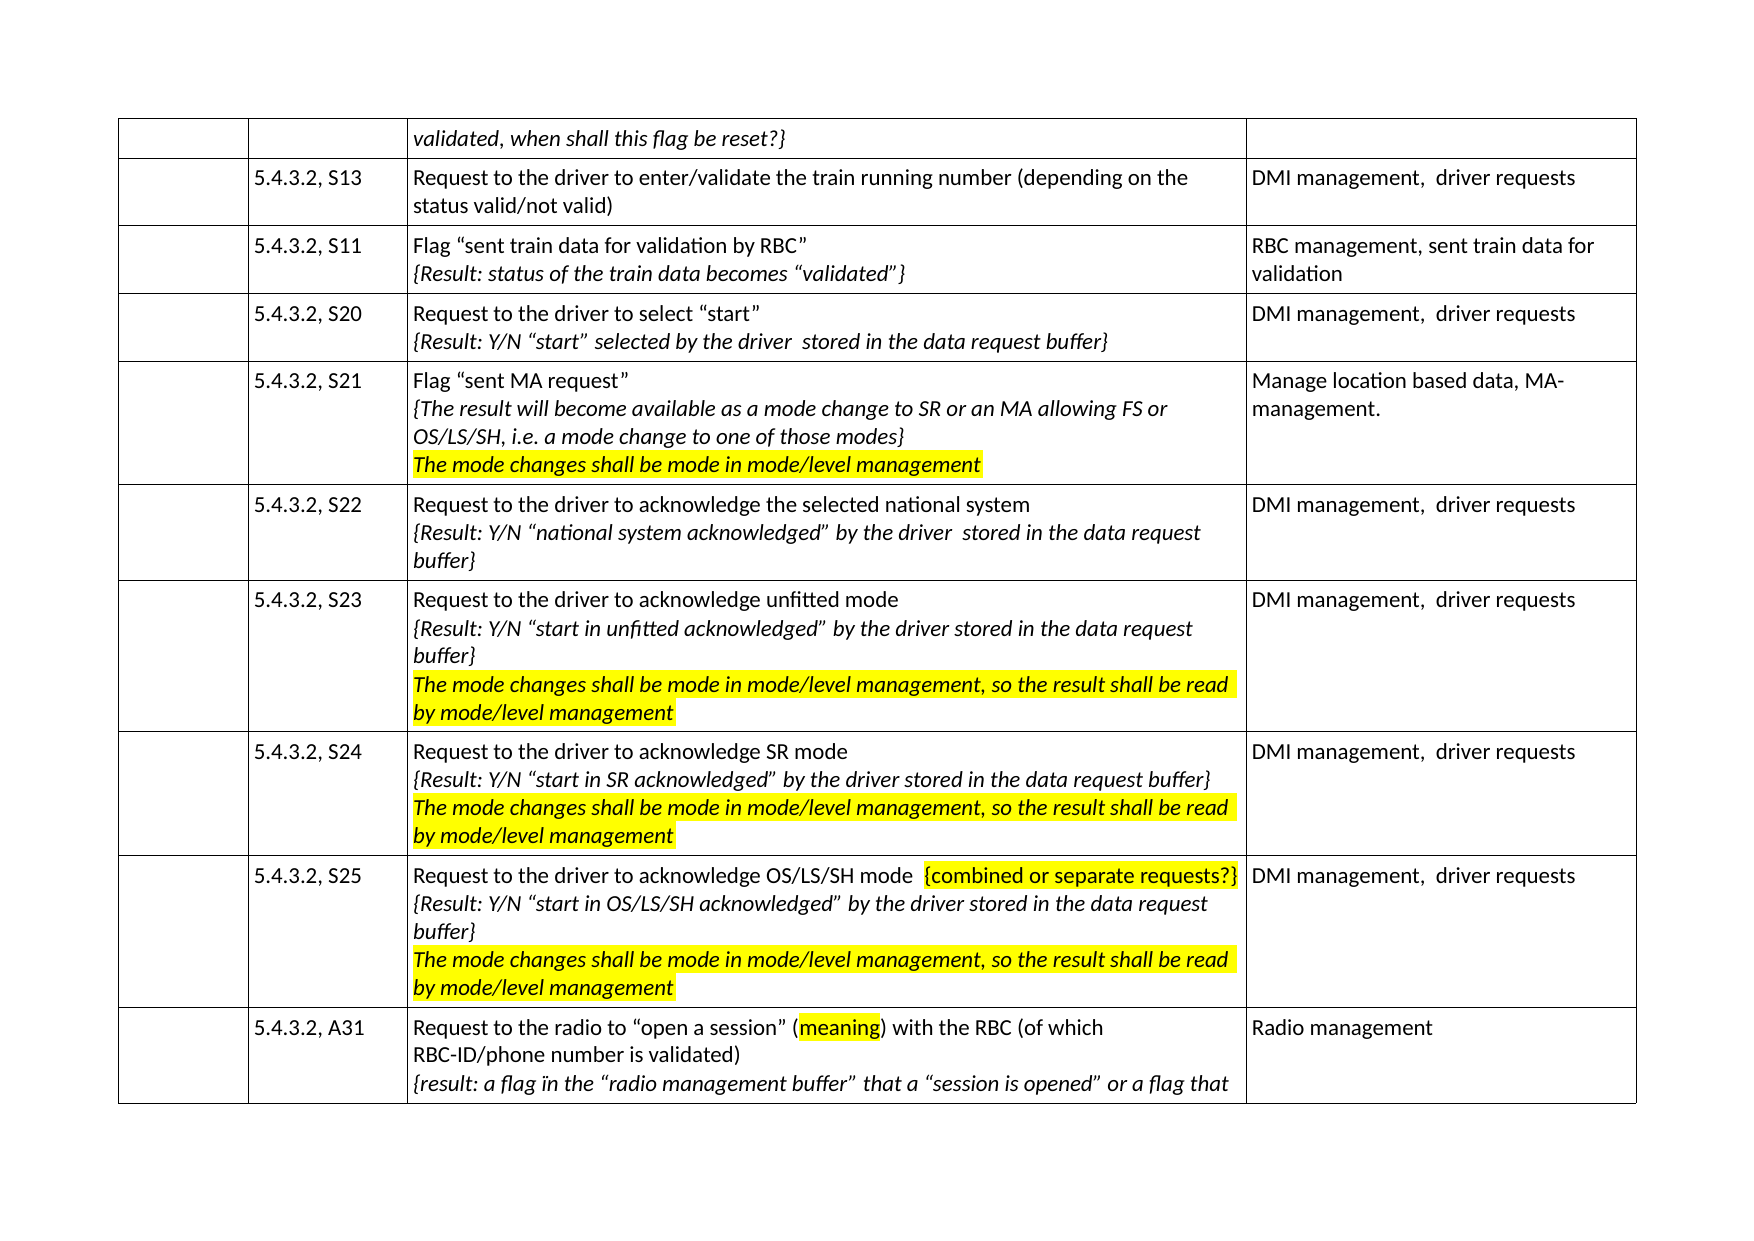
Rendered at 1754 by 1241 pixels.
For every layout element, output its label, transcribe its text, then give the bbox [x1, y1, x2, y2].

table_cell [1247, 119, 1636, 158]
table_cell validated, when shall this flag be reset?} [408, 119, 1246, 158]
table_cell [119, 294, 248, 361]
table_cell Radio management [1247, 1008, 1636, 1102]
table_cell DMI management, driver requests [1247, 159, 1636, 225]
table_cell Request to the driver to enter/validate the train running number (depending on the status valid/not valid) [408, 159, 1246, 225]
table_cell Request to the driver to acknowledge the selected national system {Result: Y/N “national system acknowledged” by the driver stored in the data request buffer} [408, 485, 1246, 580]
table_cell Manage location based data, MA-management. [1247, 362, 1636, 484]
table_cell Request to the driver to acknowledge unfitted mode {Result: Y/N “start in unfitted acknowledged” by the driver stored in the data request buffer} The mode changes shall be mode in mode/level management, so the result shall be read by mode/level management [408, 581, 1246, 731]
table_cell 5.4.3.2, S25 [249, 856, 407, 1007]
table_cell DMI management, driver requests [1247, 485, 1636, 580]
table_cell DMI management, driver requests [1247, 294, 1636, 361]
table_cell [119, 362, 248, 484]
table_cell DMI management, driver requests [1247, 581, 1636, 731]
table_cell [119, 226, 248, 293]
table_cell [249, 119, 407, 158]
table_cell 5.4.3.2, S24 [249, 732, 407, 855]
table_cell DMI management, driver requests [1247, 856, 1636, 1007]
table_cell 5.4.3.2, S23 [249, 581, 407, 731]
table_cell Request to the driver to acknowledge OS/LS/SH mode {combined or separate requests?} {Result: Y/N “start in OS/LS/SH acknowledged” by the driver stored in the data request buffer} The mode changes shall be mode in mode/level management, so the result shall be read by mode/level management [408, 856, 1246, 1007]
table_cell 5.4.3.2, S11 [249, 226, 407, 293]
table_cell [119, 856, 248, 1007]
table_cell Request to the driver to select “start” {Result: Y/N “start” selected by the driver stored in the data request buffer} [408, 294, 1246, 361]
table_cell DMI management, driver requests [1247, 732, 1636, 855]
table_cell Flag “sent train data for validation by RBC” {Result: status of the train data becomes “validated”} [408, 226, 1246, 293]
table_cell [119, 581, 248, 731]
table_cell 5.4.3.2, S13 [249, 159, 407, 225]
table_cell [119, 159, 248, 225]
table_cell Flag “sent MA request” {The result will become available as a mode change to SR or an MA allowing FS or OS/LS/SH, i.e. a mode change to one of those modes} The mode changes shall be mode in mode/level management [408, 362, 1246, 484]
table_cell 5.4.3.2, S20 [249, 294, 407, 361]
table_cell [119, 485, 248, 580]
table_cell 5.4.3.2, A31 [249, 1008, 407, 1102]
table_cell Request to the radio to “open a session” (meaning) with the RBC (of which RBC-ID/phone number is validated) {result: a flag ïn the “radio management buffer” that a “session is opened” or a flag that [408, 1008, 1246, 1102]
table_cell RBC management, sent train data for validation [1247, 226, 1636, 293]
table_cell [119, 1008, 248, 1102]
table_cell [119, 119, 248, 158]
table_cell 5.4.3.2, S21 [249, 362, 407, 484]
table_cell [119, 732, 248, 855]
table_cell 5.4.3.2, S22 [249, 485, 407, 580]
table_cell Request to the driver to acknowledge SR mode {Result: Y/N “start in SR acknowledged” by the driver stored in the data request buffer} The mode changes shall be mode in mode/level management, so the result shall be read by mode/level management [408, 732, 1246, 855]
